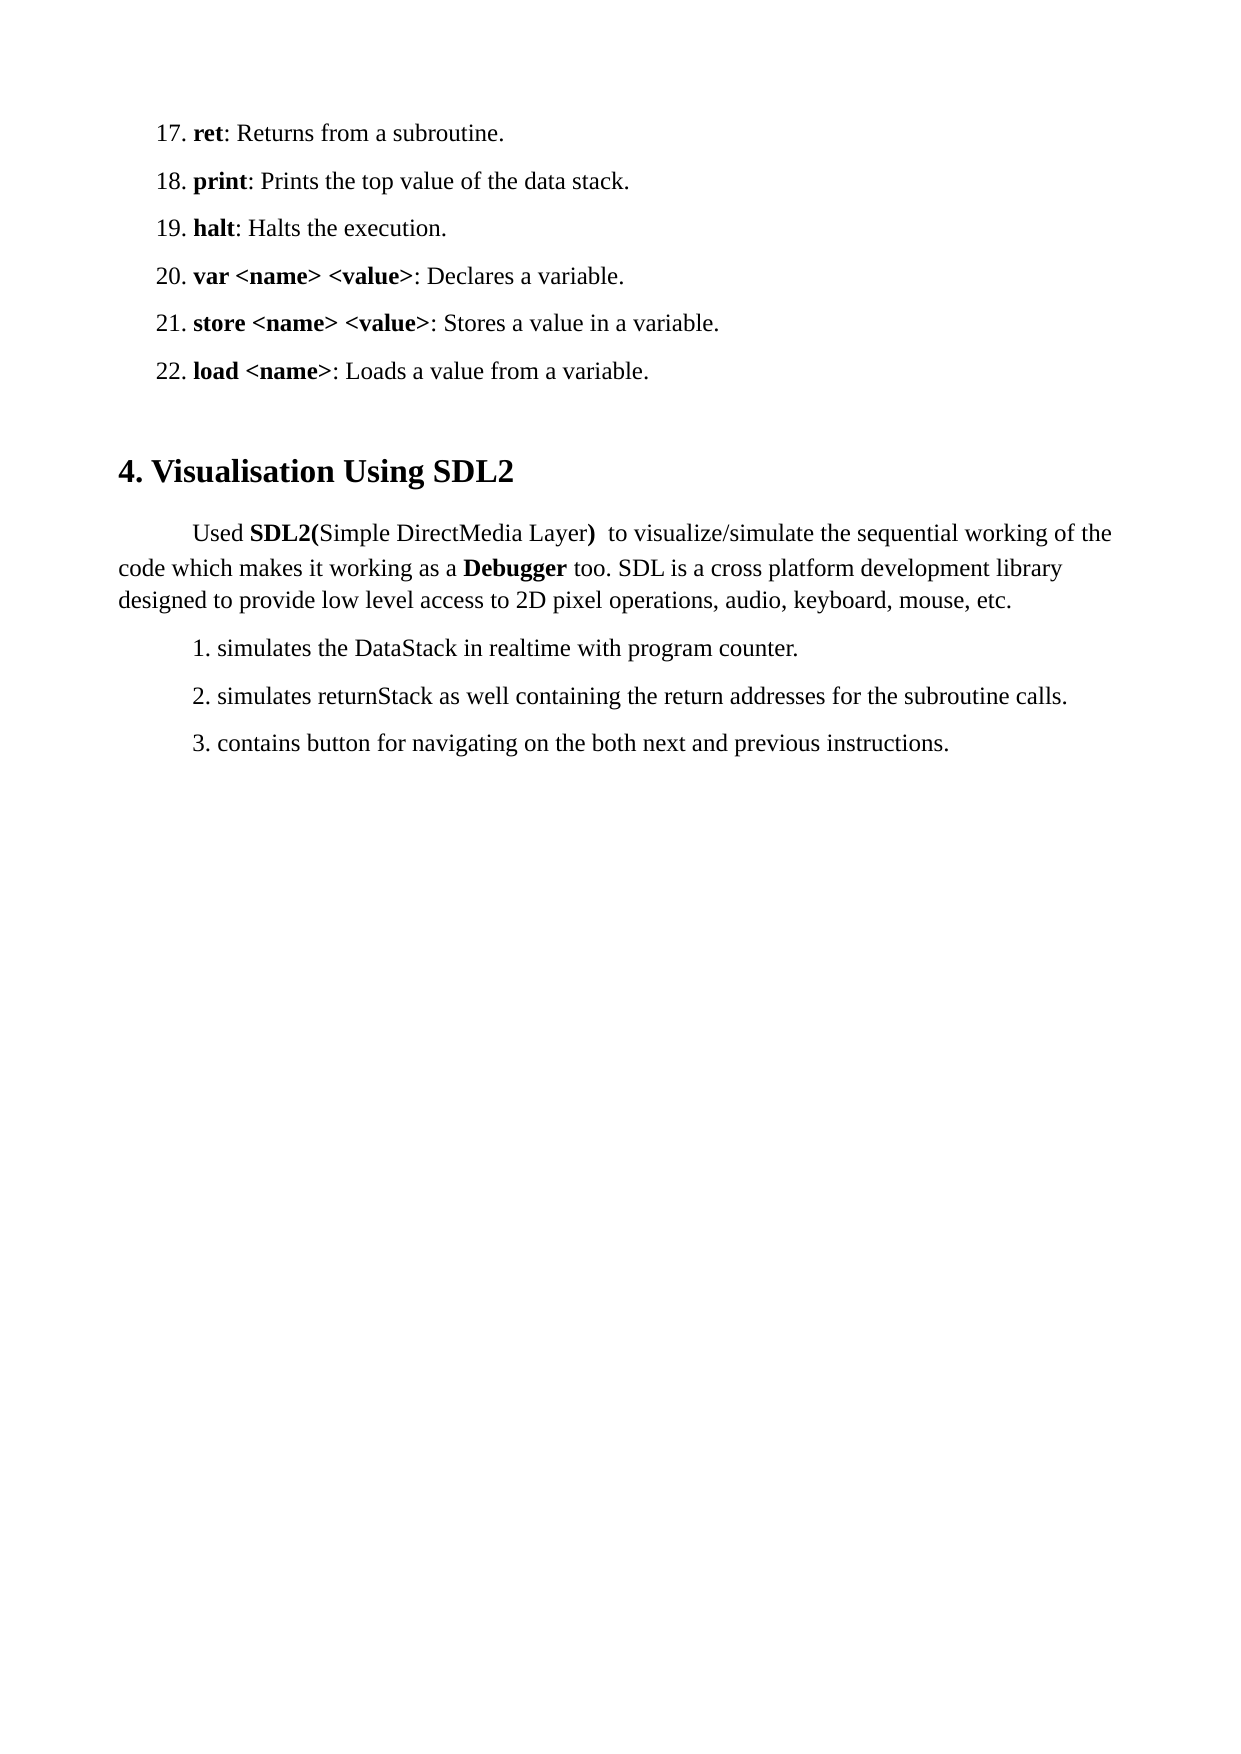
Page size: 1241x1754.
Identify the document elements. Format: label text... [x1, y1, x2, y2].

list halt: Halts the execution. [156, 213, 1122, 242]
list var <name> <value>: Declares a variable. [156, 261, 1122, 290]
list print: Prints the top value of the data stack. [156, 166, 1122, 194]
text 2. simulates returnStack as well containing the return addresses for the subroutine calls. [118, 681, 1122, 709]
list store <name> <value>: Stores a value in a variable. [156, 308, 1122, 337]
text 3. contains button for navigating on the both next and previous instructions. [118, 728, 1122, 757]
text Used SDL2(Simple DirectMedia Layer) to visualize/simulate the sequential working of the code which makes it working as a Debugger too. SDL is a cross platform development library designed to provide low level access to 2D pixel operations, audio, keyboard, mouse, etc. [118, 510, 1122, 614]
text 1. simulates the DataStack in realtime with program counter. [118, 633, 1122, 662]
list ret: Returns from a subroutine. [156, 118, 1122, 147]
text 4. Visualisation Using SDL2 [118, 451, 1122, 490]
list load <name>: Loads a value from a variable. [156, 356, 1122, 385]
